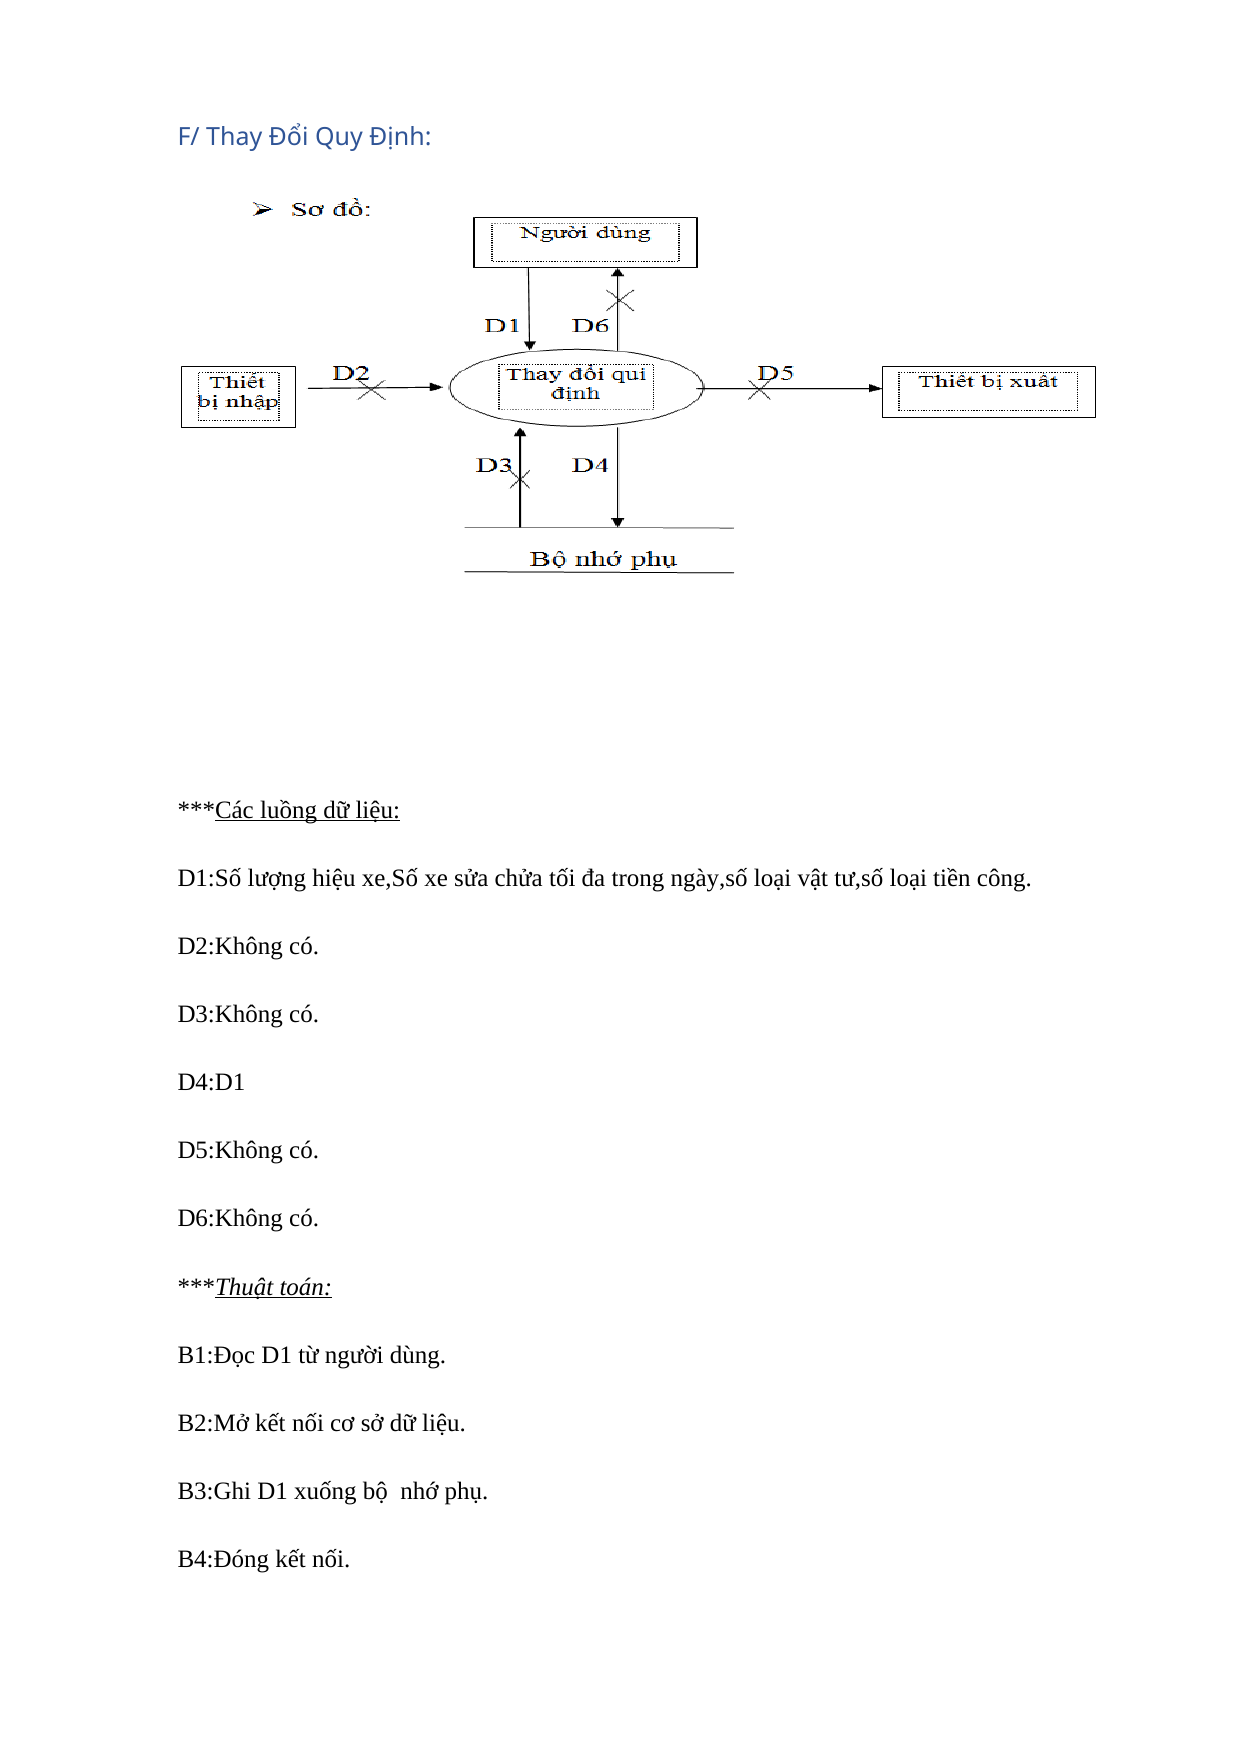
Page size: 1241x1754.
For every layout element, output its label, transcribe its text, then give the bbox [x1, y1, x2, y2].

text ***Các luồng dữ liệu: [177, 795, 1122, 823]
text B1:Đọc D1 từ người dùng. [177, 1340, 1122, 1368]
text D2:Không có. [177, 931, 1122, 960]
subtitle F/ Thay Đổi Quy Định: [177, 118, 1122, 152]
text B4:Đóng kết nối. [177, 1544, 1122, 1573]
text D4:D1 [177, 1067, 1122, 1096]
text D6:Không có. [177, 1203, 1122, 1232]
text D3:Không có. [177, 999, 1122, 1028]
text D1:Số lượng hiệu xe,Số xe sửa chửa tối đa trong ngày,số loại vật tư,số loại tiền công. [177, 863, 1122, 892]
text B3:Ghi D1 xuống bộ nhớ phụ. [177, 1476, 1122, 1505]
text B2:Mở kết nối cơ sở dữ liệu. [177, 1408, 1122, 1437]
text D5:Không có. [177, 1135, 1122, 1164]
text ***Thuật toán: [177, 1272, 1122, 1300]
